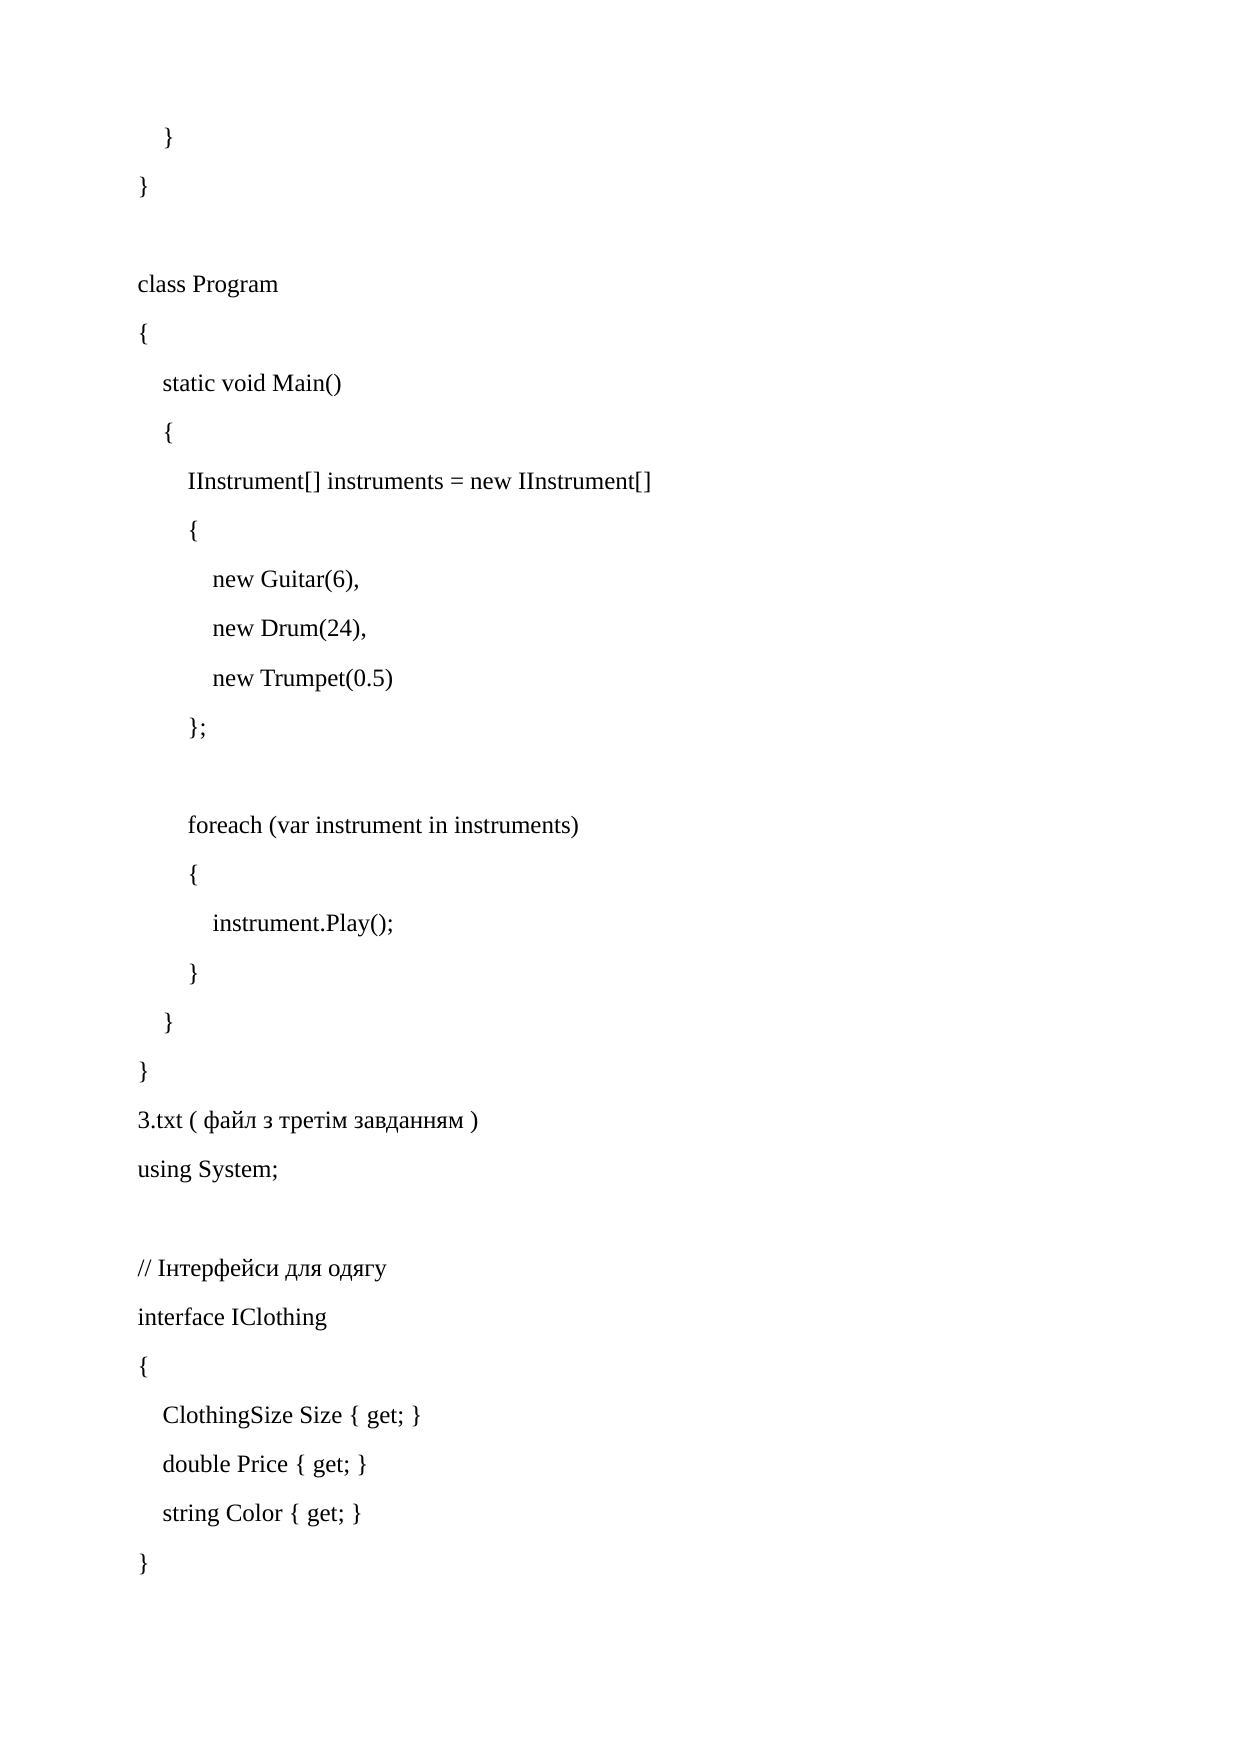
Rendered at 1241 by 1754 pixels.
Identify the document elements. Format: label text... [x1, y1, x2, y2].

text } [137, 167, 1112, 200]
text { [137, 1347, 1112, 1380]
text class Program [137, 266, 1112, 298]
text string Color { get; } [137, 1495, 1112, 1527]
text } [137, 954, 1112, 986]
text instrument.Play(); [137, 905, 1112, 937]
text new Drum(24), [137, 610, 1112, 642]
text foreach (var instrument in instruments) [137, 806, 1112, 839]
text new Guitar(6), [137, 561, 1112, 593]
text IInstrument[] instruments = new IInstrument[] [137, 462, 1112, 495]
text { [137, 856, 1112, 888]
text ClothingSize Size { get; } [137, 1396, 1112, 1429]
text using System; [137, 1151, 1112, 1183]
text { [137, 315, 1112, 347]
text }; [137, 708, 1112, 741]
text 3.txt ( файл з третім завданням ) [137, 1101, 1112, 1134]
text } [137, 1003, 1112, 1036]
text { [137, 511, 1112, 544]
text static void Main() [137, 364, 1112, 396]
text } [137, 1052, 1112, 1085]
text } [137, 1544, 1112, 1576]
text } [137, 118, 1112, 151]
text // Інтерфейси для одягу [137, 1249, 1112, 1281]
text { [137, 413, 1112, 446]
text double Price { get; } [137, 1446, 1112, 1478]
text interface IClothing [137, 1298, 1112, 1331]
text new Trumpet(0.5) [137, 659, 1112, 691]
